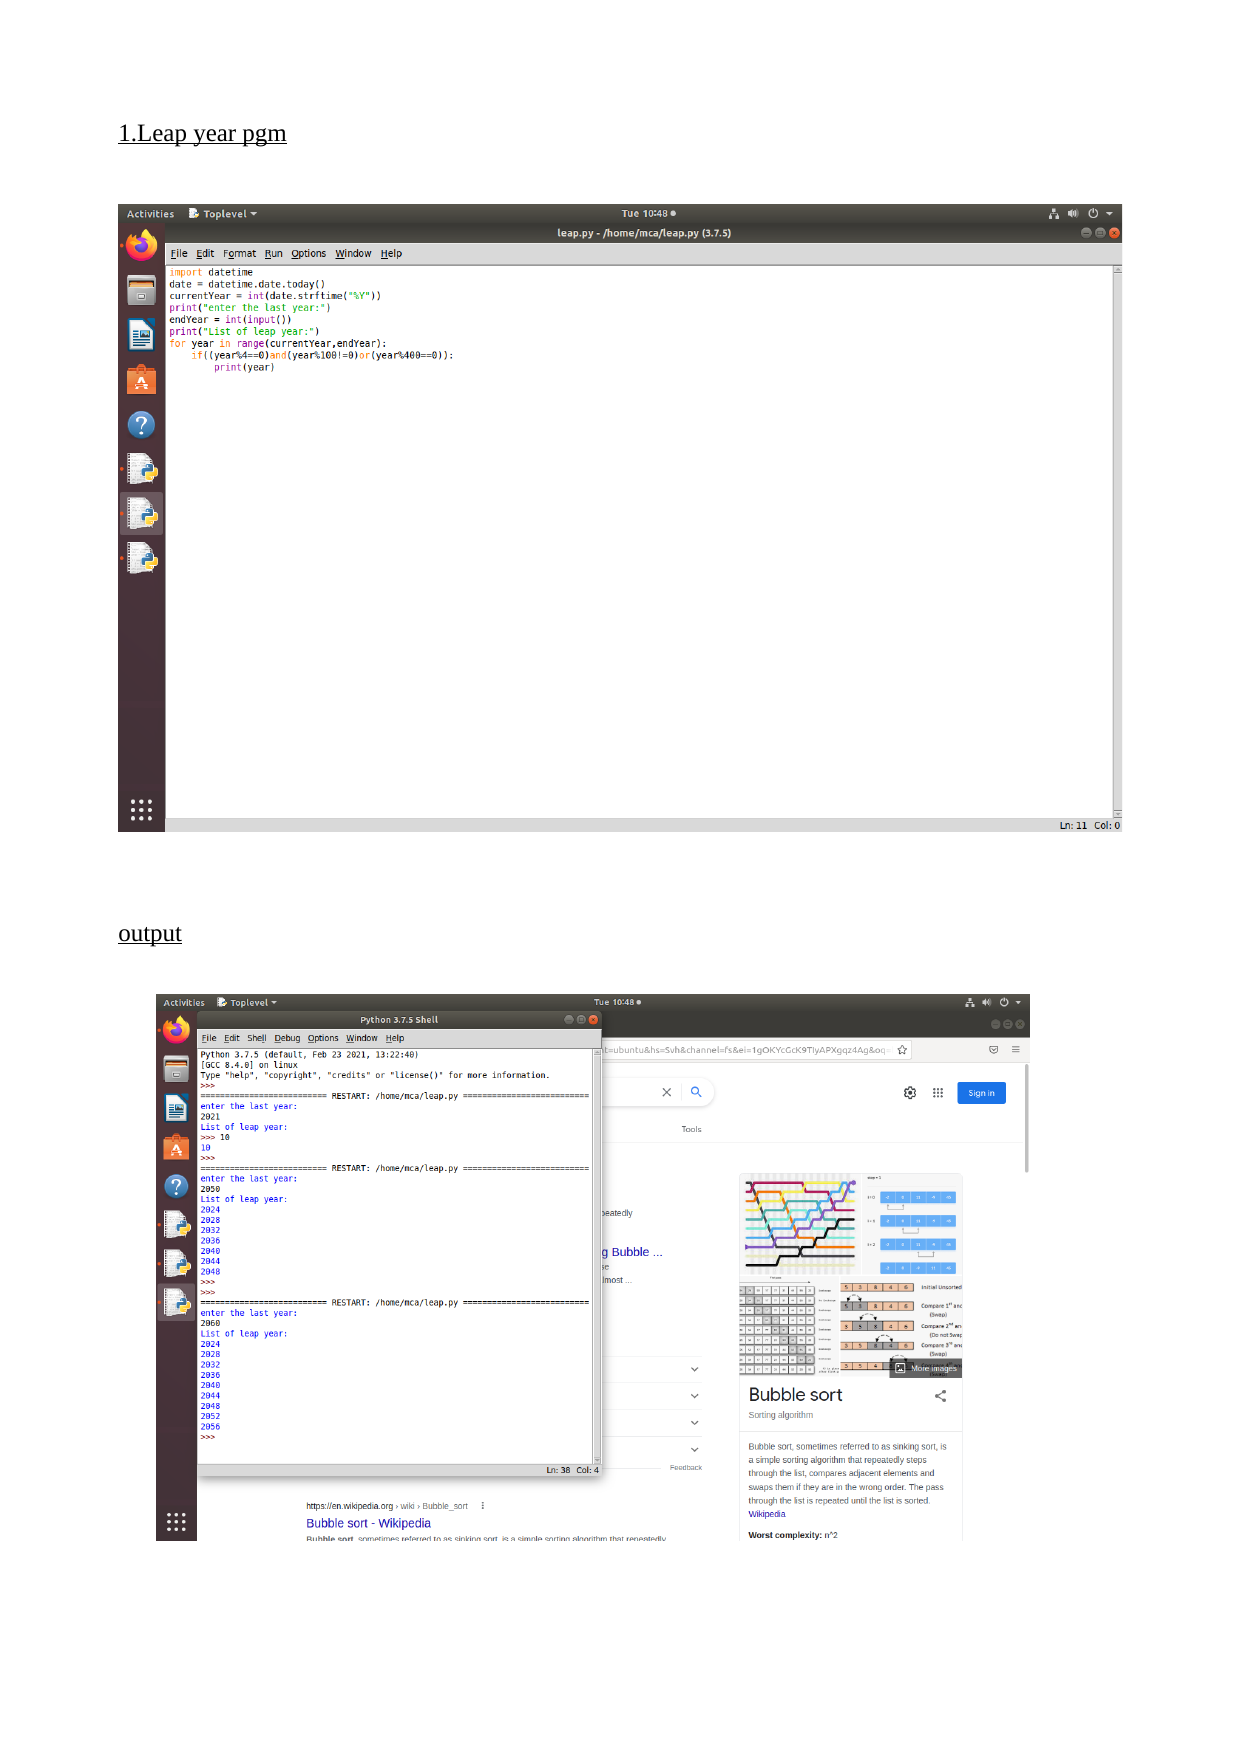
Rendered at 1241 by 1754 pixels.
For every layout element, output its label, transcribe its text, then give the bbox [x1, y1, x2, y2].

picture [118, 204, 1123, 832]
text 1.Leap year pgm [118, 118, 1122, 147]
text output [118, 918, 1122, 947]
picture [156, 994, 1030, 1541]
